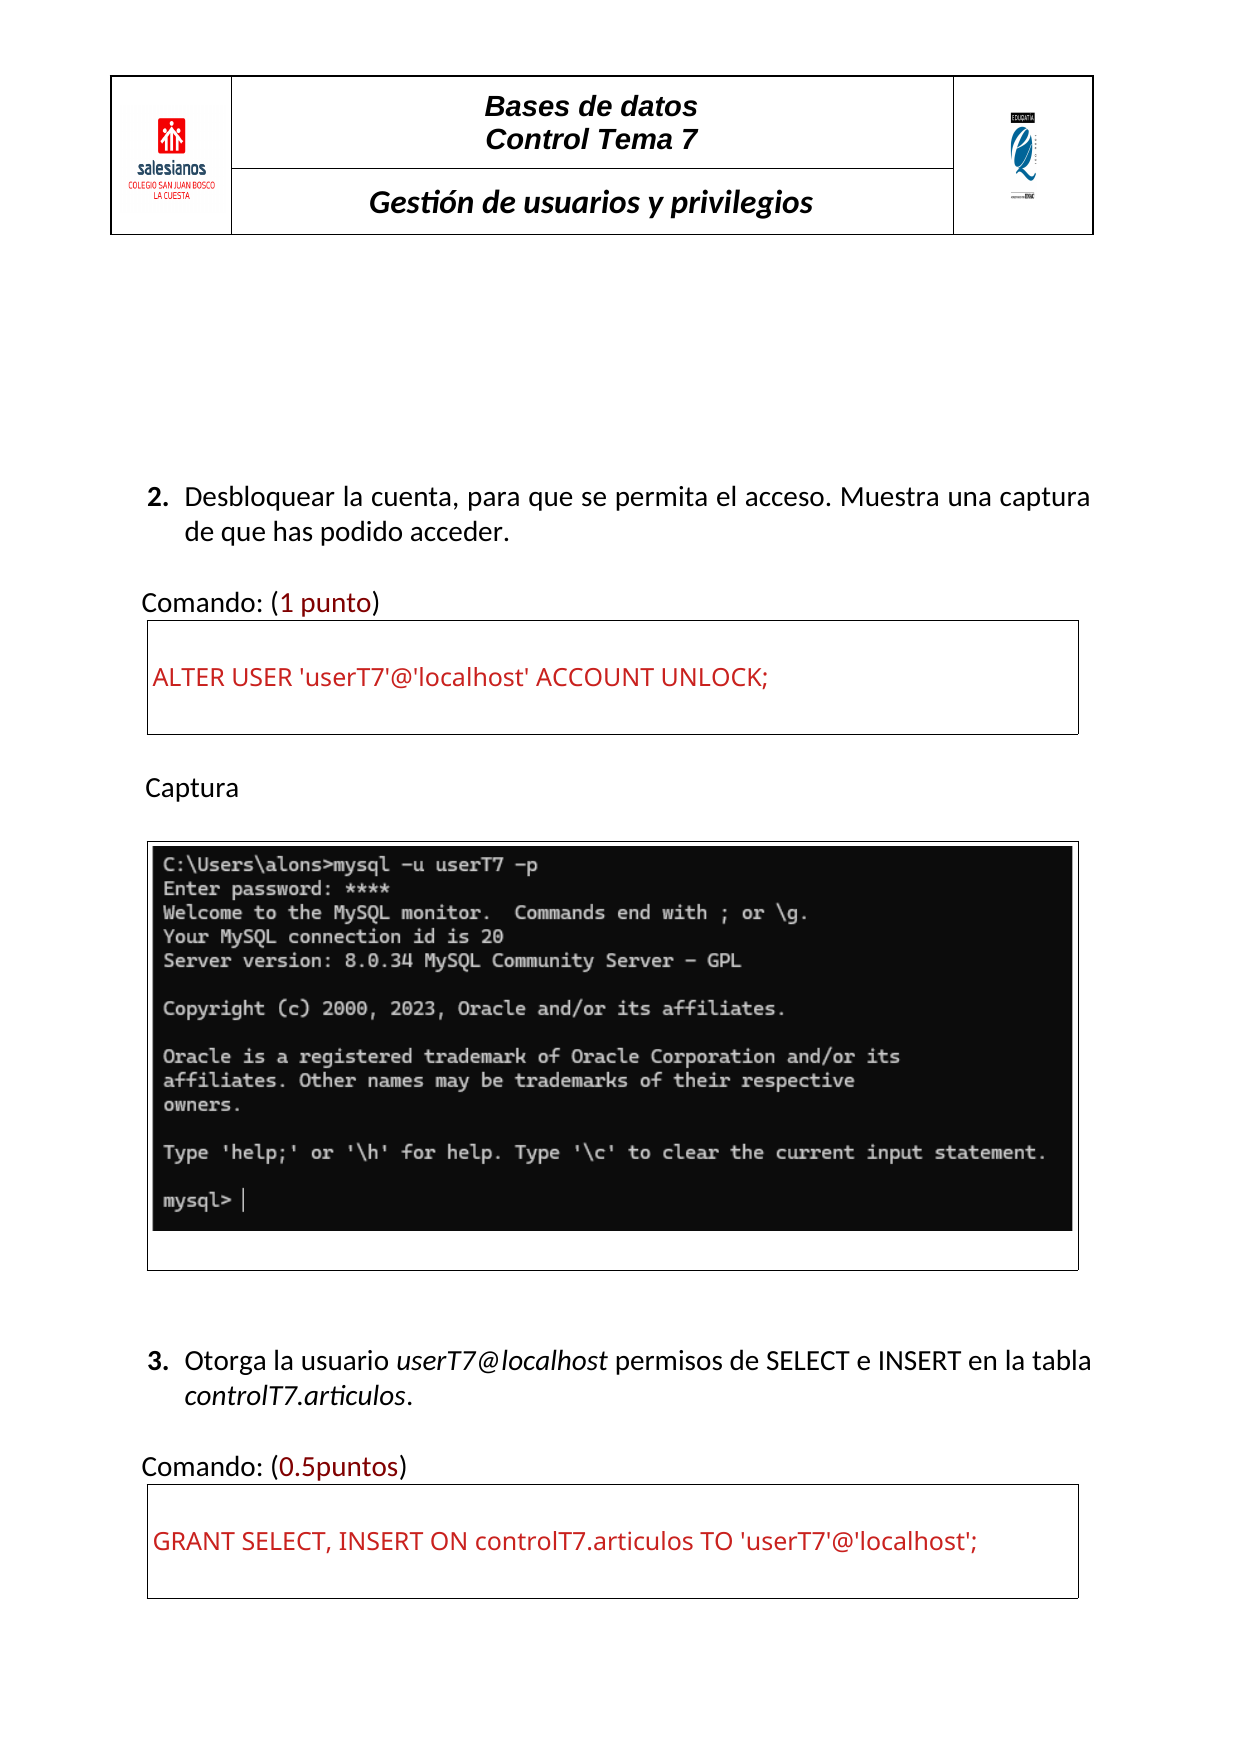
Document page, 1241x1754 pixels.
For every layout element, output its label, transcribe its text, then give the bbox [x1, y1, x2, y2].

text Comando: (0.5puntos) [141, 1448, 1093, 1484]
table_header [148, 842, 1078, 1270]
table_header ALTER USER 'userT7'@'localhost' ACCOUNT UNLOCK; [148, 621, 1078, 734]
list Desbloquear la cuenta, para que se permita el acceso. Muestra una captura de que has podido acceder. [147, 478, 1093, 549]
picture [119, 105, 227, 213]
picture [152, 846, 1073, 1231]
text Comando: (1 punto) [141, 584, 1093, 620]
picture [1010, 112, 1037, 199]
list Otorga la usuario userT7@localhost permisos de SELECT e INSERT en la tabla controlT7.articulos. [147, 1342, 1093, 1413]
text Captura [145, 769, 1093, 805]
table_header GRANT SELECT, INSERT ON controlT7.articulos TO 'userT7'@'localhost'; [148, 1485, 1078, 1598]
